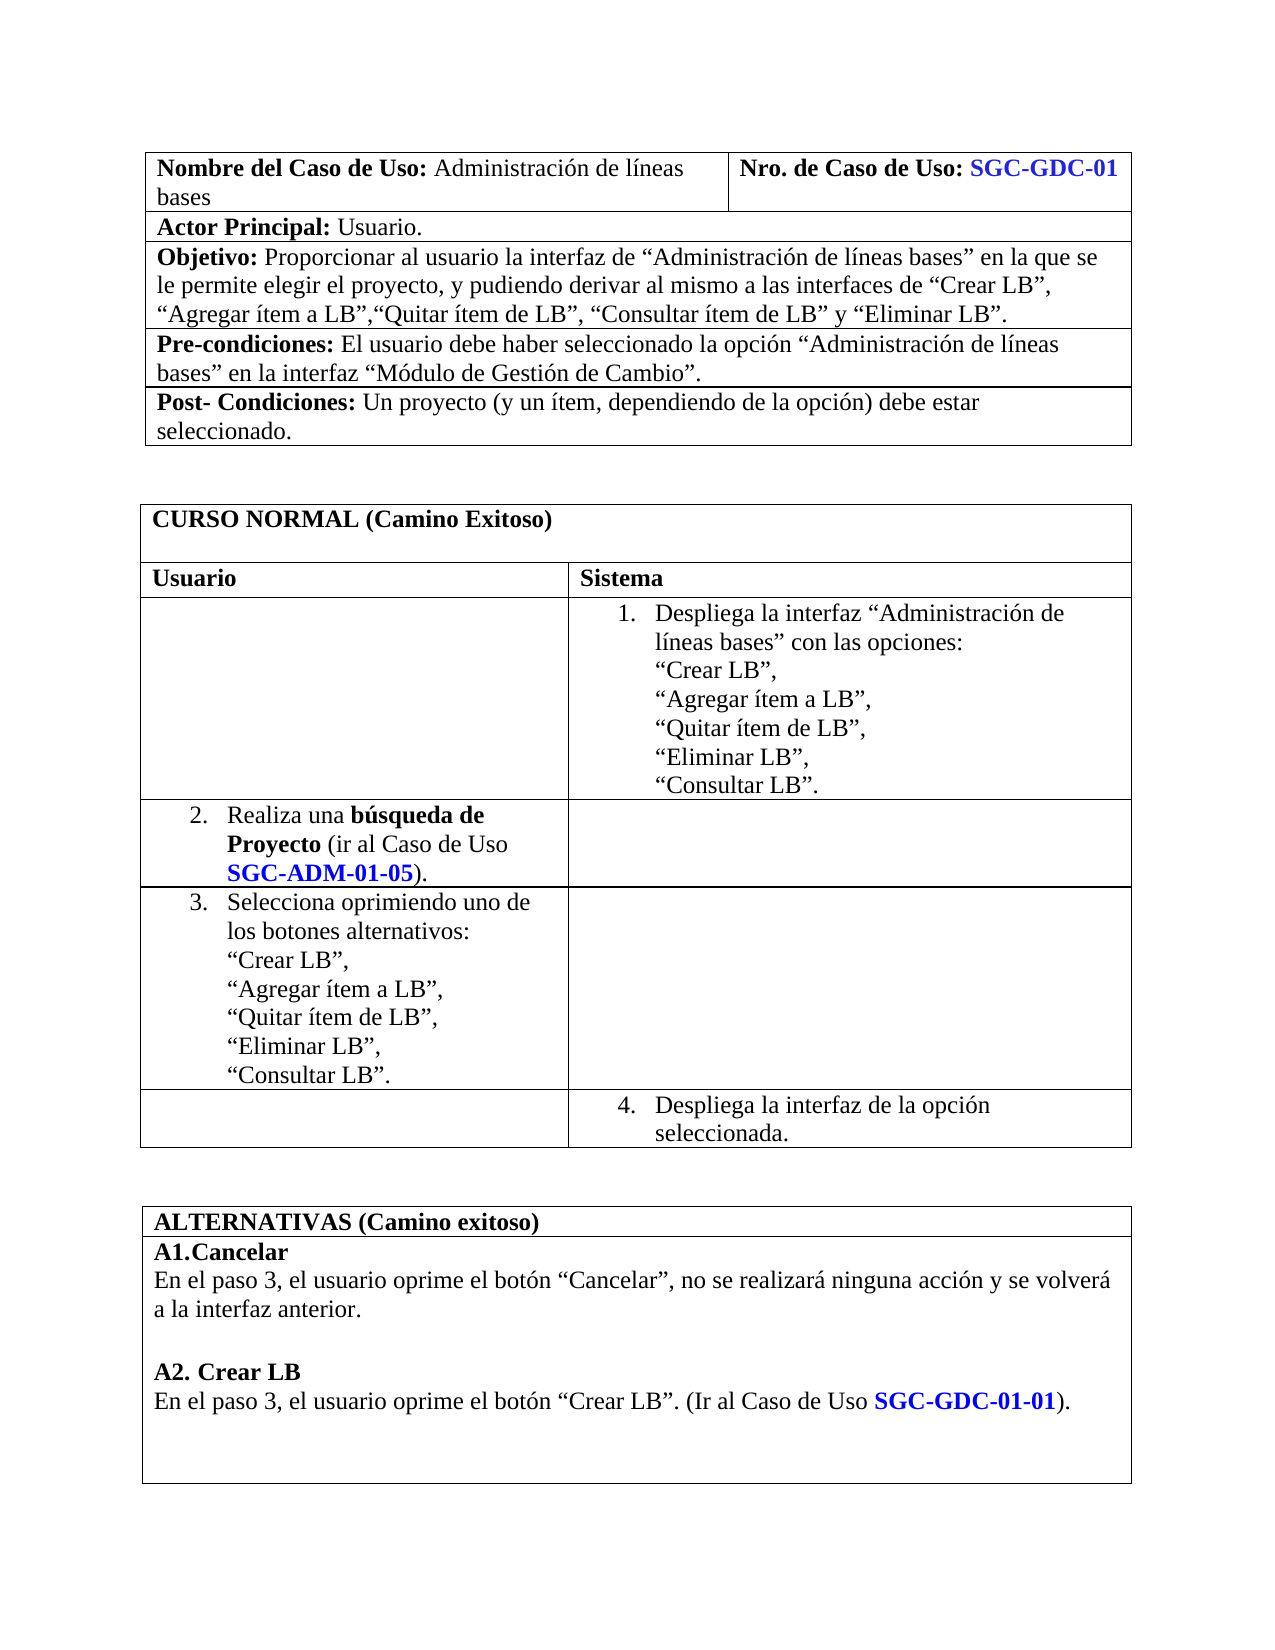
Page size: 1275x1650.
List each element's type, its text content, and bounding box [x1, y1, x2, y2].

table_cell [569, 888, 1131, 1089]
table_cell Cancelar En el paso 3, el usuario oprime el botón “Cancelar”, no se realizará ninguna acción y se volverá a la interfaz anterior. Crear LB En el paso 3, el usuario oprime el botón “Crear LB”. (Ir al Caso de Uso SGC-GDC-01-01). Agregar ítem a LB En el paso 3, el usuario oprime el botón “Agregar ítem a LB”, (Ir al Caso de Uso SGC-GDC-01-02). Quitar ítem de LB En el paso 3, el usuario oprime el botón “Quitar ítem de LB”. (Ir al Caso de Uso SGC-GDC-01-03). Eliminar LB En el paso 3, el usuario oprime el botón “Eliminar LB”. (Ir al Caso de Uso SGC-GDC-01-04). Consultar LB En el paso 3, el usuario oprime el botón “Consultar LB”. (Ir al Caso de Uso SGC-GDC-01-05). [143, 1237, 1131, 1483]
table_cell Selecciona oprimiendo uno de los botones alternativos: “Crear LB”, “Agregar ítem a LB”, “Quitar ítem de LB”, “Eliminar LB”, “Consultar LB”. [141, 888, 568, 1089]
table_cell [141, 598, 568, 799]
table_cell Objetivo: Proporcionar al usuario la interfaz de “Administración de líneas bases” en la que se le permite elegir el proyecto, y pudiendo derivar al mismo a las interfaces de “Crear LB”, “Agregar ítem a LB”,“Quitar ítem de LB”, “Consultar ítem de LB” y “Eliminar LB”. [146, 242, 1131, 328]
table_cell Sistema [569, 563, 1131, 597]
table_header Nombre del Caso de Uso: Administración de líneas bases [146, 153, 728, 211]
table_cell Pre-condiciones: El usuario debe haber seleccionado la opción “Administración de líneas bases” en la interfaz “Módulo de Gestión de Cambio”. [146, 329, 1131, 386]
table_cell Actor Principal: Usuario. [146, 212, 1131, 241]
table_cell Despliega la interfaz de la opción seleccionada. [569, 1090, 1131, 1147]
table_header Nro. de Caso de Uso: SGC-GDC-01 [729, 153, 1131, 211]
table_header CURSO NORMAL (Camino Exitoso) [141, 505, 1131, 562]
table_cell [141, 1090, 568, 1147]
table_header ALTERNATIVAS (Camino exitoso) [143, 1207, 1131, 1236]
table_cell Realiza una búsqueda de Proyecto (ir al Caso de Uso SGC-ADM-01-05). [141, 800, 568, 886]
table_cell Usuario [141, 563, 568, 597]
table_cell Post- Condiciones: Un proyecto (y un ítem, dependiendo de la opción) debe estar seleccionado. [146, 388, 1131, 445]
table_cell [569, 800, 1131, 886]
table_cell Despliega la interfaz “Administración de líneas bases” con las opciones: “Crear LB”, “Agregar ítem a LB”, “Quitar ítem de LB”, “Eliminar LB”, “Consultar LB”. [569, 598, 1131, 799]
